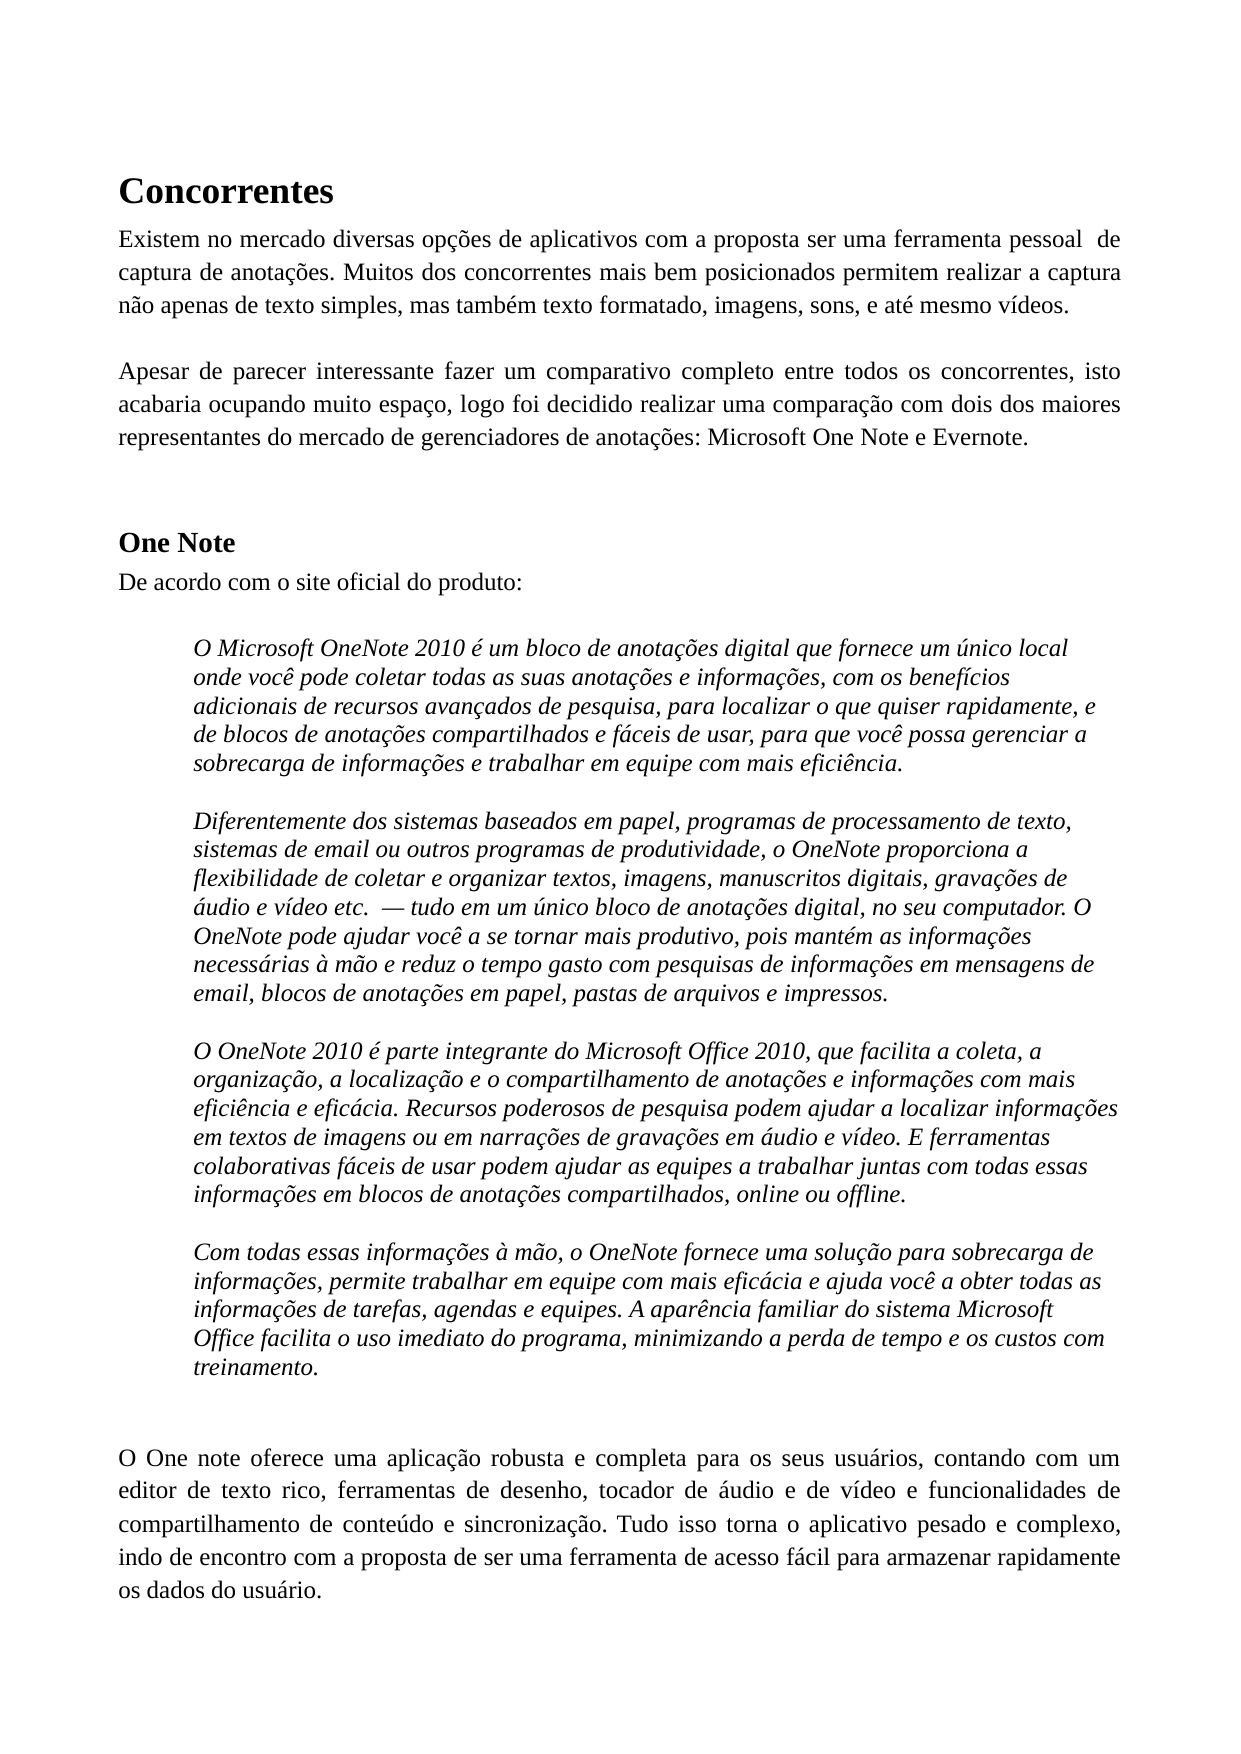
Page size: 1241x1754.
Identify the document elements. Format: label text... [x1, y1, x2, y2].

text Apesar de parecer interessante fazer um comparativo completo entre todos os concorrentes, isto acabaria ocupando muito espaço, logo foi decidido realizar uma comparação com dois dos maiores representantes do mercado de gerenciadores de anotações: Microsoft One Note e Evernote. [118, 356, 1122, 451]
subtitle Concorrentes [118, 168, 1122, 211]
subtitle One Note [118, 525, 1122, 559]
text De acordo com o site oficial do produto: [118, 567, 1122, 596]
text Diferentemente dos sistemas baseados em papel, programas de processamento de texto, sistemas de email ou outros programas de produtividade, o OneNote proporciona a flexibilidade de coletar e organizar textos, imagens, manuscritos digitais, gravações de áudio e vídeo etc. — tudo em um único bloco de anotações digital, no seu computador. O OneNote pode ajudar você a se tornar mais produtivo, pois mantém as informações necessárias à mão e reduz o tempo gasto com pesquisas de informações em mensagens de email, blocos de anotações em papel, pastas de arquivos e impressos. [193, 806, 1122, 1007]
text O Microsoft OneNote 2010 é um bloco de anotações digital que fornece um único local onde você pode coletar todas as suas anotações e informações, com os benefícios adicionais de recursos avançados de pesquisa, para localizar o que quiser rapidamente, e de blocos de anotações compartilhados e fáceis de usar, para que você possa gerenciar a sobrecarga de informações e trabalhar em equipe com mais eficiência. [193, 633, 1122, 777]
text O OneNote 2010 é parte integrante do Microsoft Office 2010, que facilita a coleta, a organização, a localização e o compartilhamento de anotações e informações com mais eficiência e eficácia. Recursos poderosos de pesquisa podem ajudar a localizar informações em textos de imagens ou em narrações de gravações em áudio e vídeo. E ferramentas colaborativas fáceis de usar podem ajudar as equipes a trabalhar juntas com todas essas informações em blocos de anotações compartilhados, online ou offline. [193, 1036, 1122, 1208]
text Existem no mercado diversas opções de aplicativos com a proposta ser uma ferramenta pessoal de captura de anotações. Muitos dos concorrentes mais bem posicionados permitem realizar a captura não apenas de texto simples, mas também texto formatado, imagens, sons, e até mesmo vídeos. [118, 224, 1122, 318]
text O One note oferece uma aplicação robusta e completa para os seus usuários, contando com um editor de texto rico, ferramentas de desenho, tocador de áudio e de vídeo e funcionalidades de compartilhamento de conteúdo e sincronização. Tudo isso torna o aplicativo pesado e complexo, indo de encontro com a proposta de ser uma ferramenta de acesso fácil para armazenar rapidamente os dados do usuário. [118, 1443, 1122, 1603]
text Com todas essas informações à mão, o OneNote fornece uma solução para sobrecarga de informações, permite trabalhar em equipe com mais eficácia e ajuda você a obter todas as informações de tarefas, agendas e equipes. A aparência familiar do sistema Microsoft Office facilita o uso imediato do programa, minimizando a perda de tempo e os custos com treinamento. [193, 1237, 1122, 1381]
